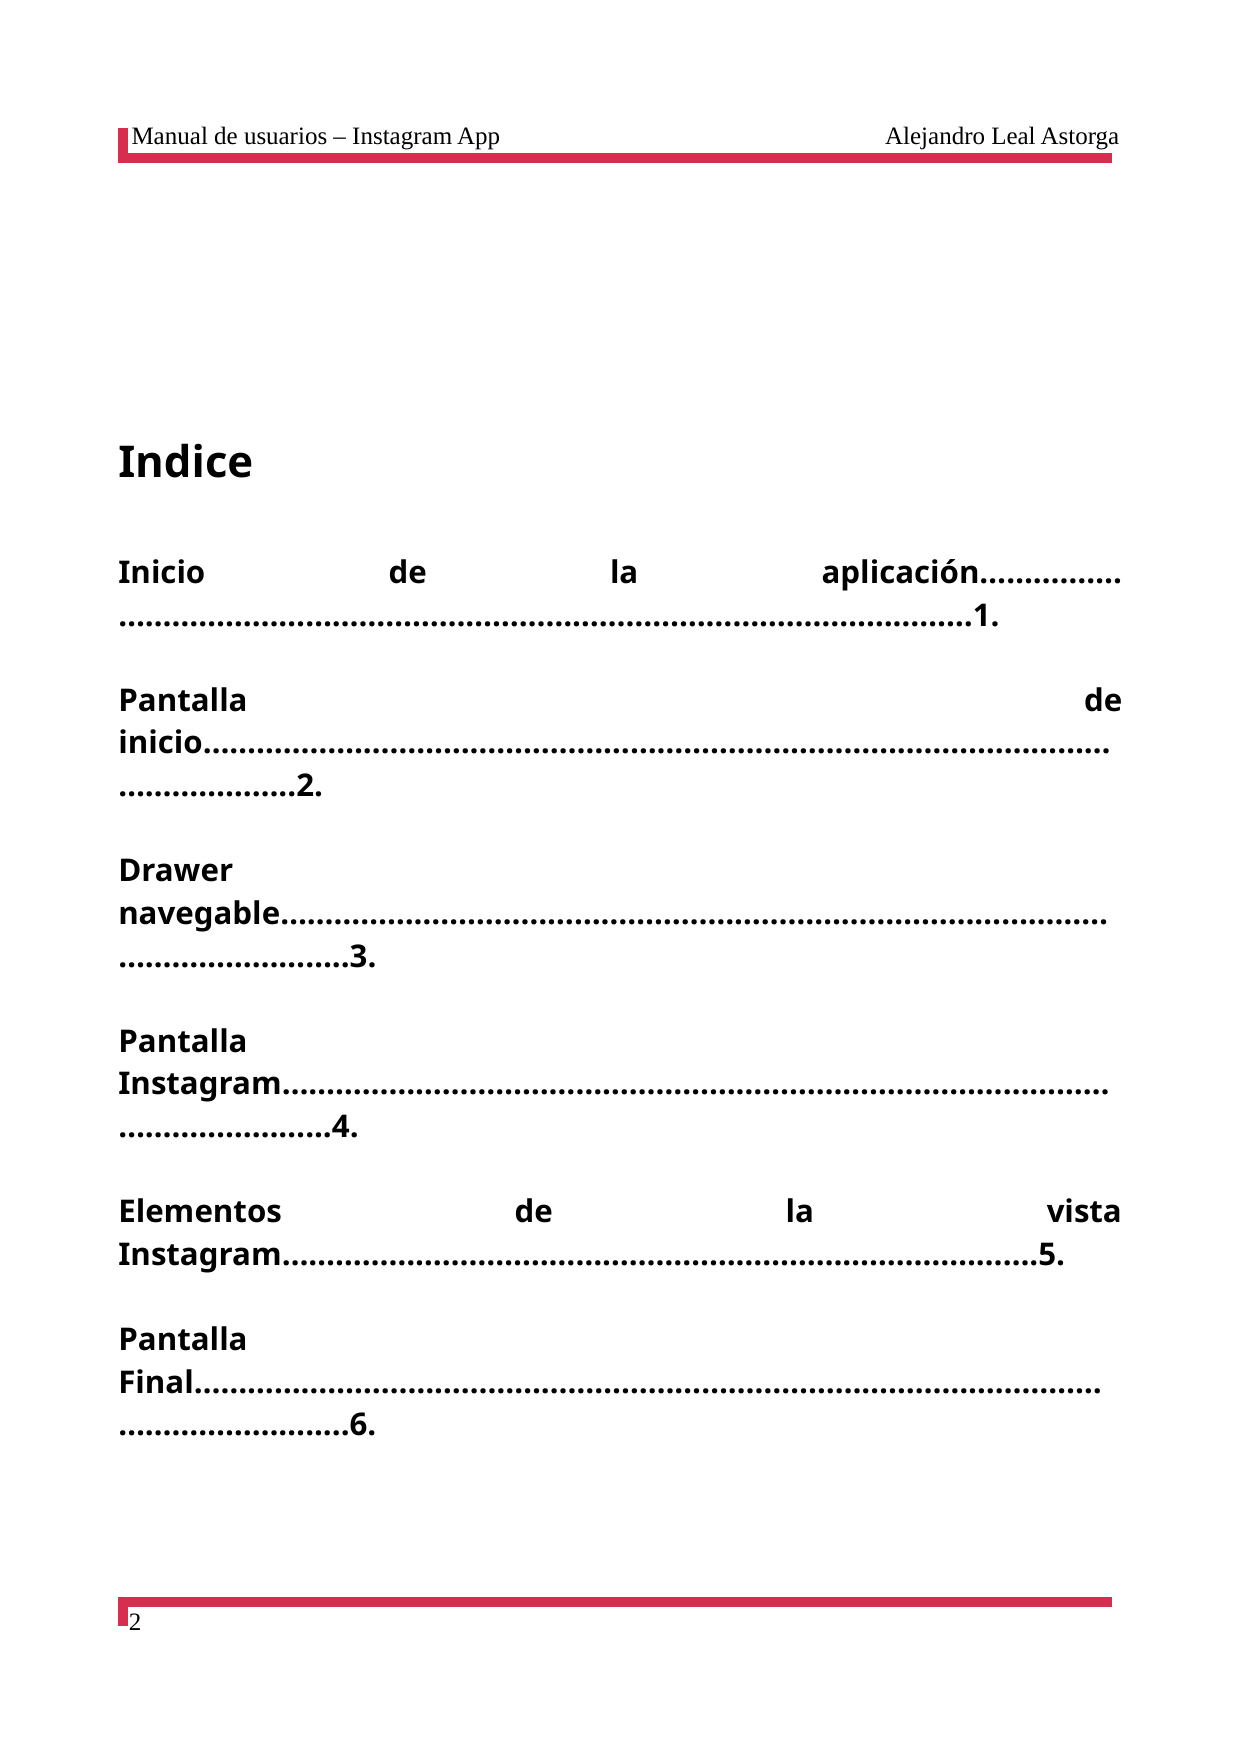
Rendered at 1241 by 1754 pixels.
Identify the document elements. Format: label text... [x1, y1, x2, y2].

text Pantalla Final…………………………………………………………………………………………………………….....6. [118, 1317, 1122, 1445]
text Indice [118, 431, 1122, 491]
text Elementos de la vista Instagram………………………………………………………………………….5. [118, 1189, 1122, 1274]
text Drawer navegable………………………………………………………………………………………………………..3. [118, 848, 1122, 976]
text Pantalla Instagram……………………………………………………………………………………………………...4. [118, 1019, 1122, 1147]
text Inicio de la aplicación…………….……………………………………………………………………………………1. [118, 550, 1122, 635]
text Pantalla de inicio…………………………………………………………………………………………………………..2. [118, 678, 1122, 806]
